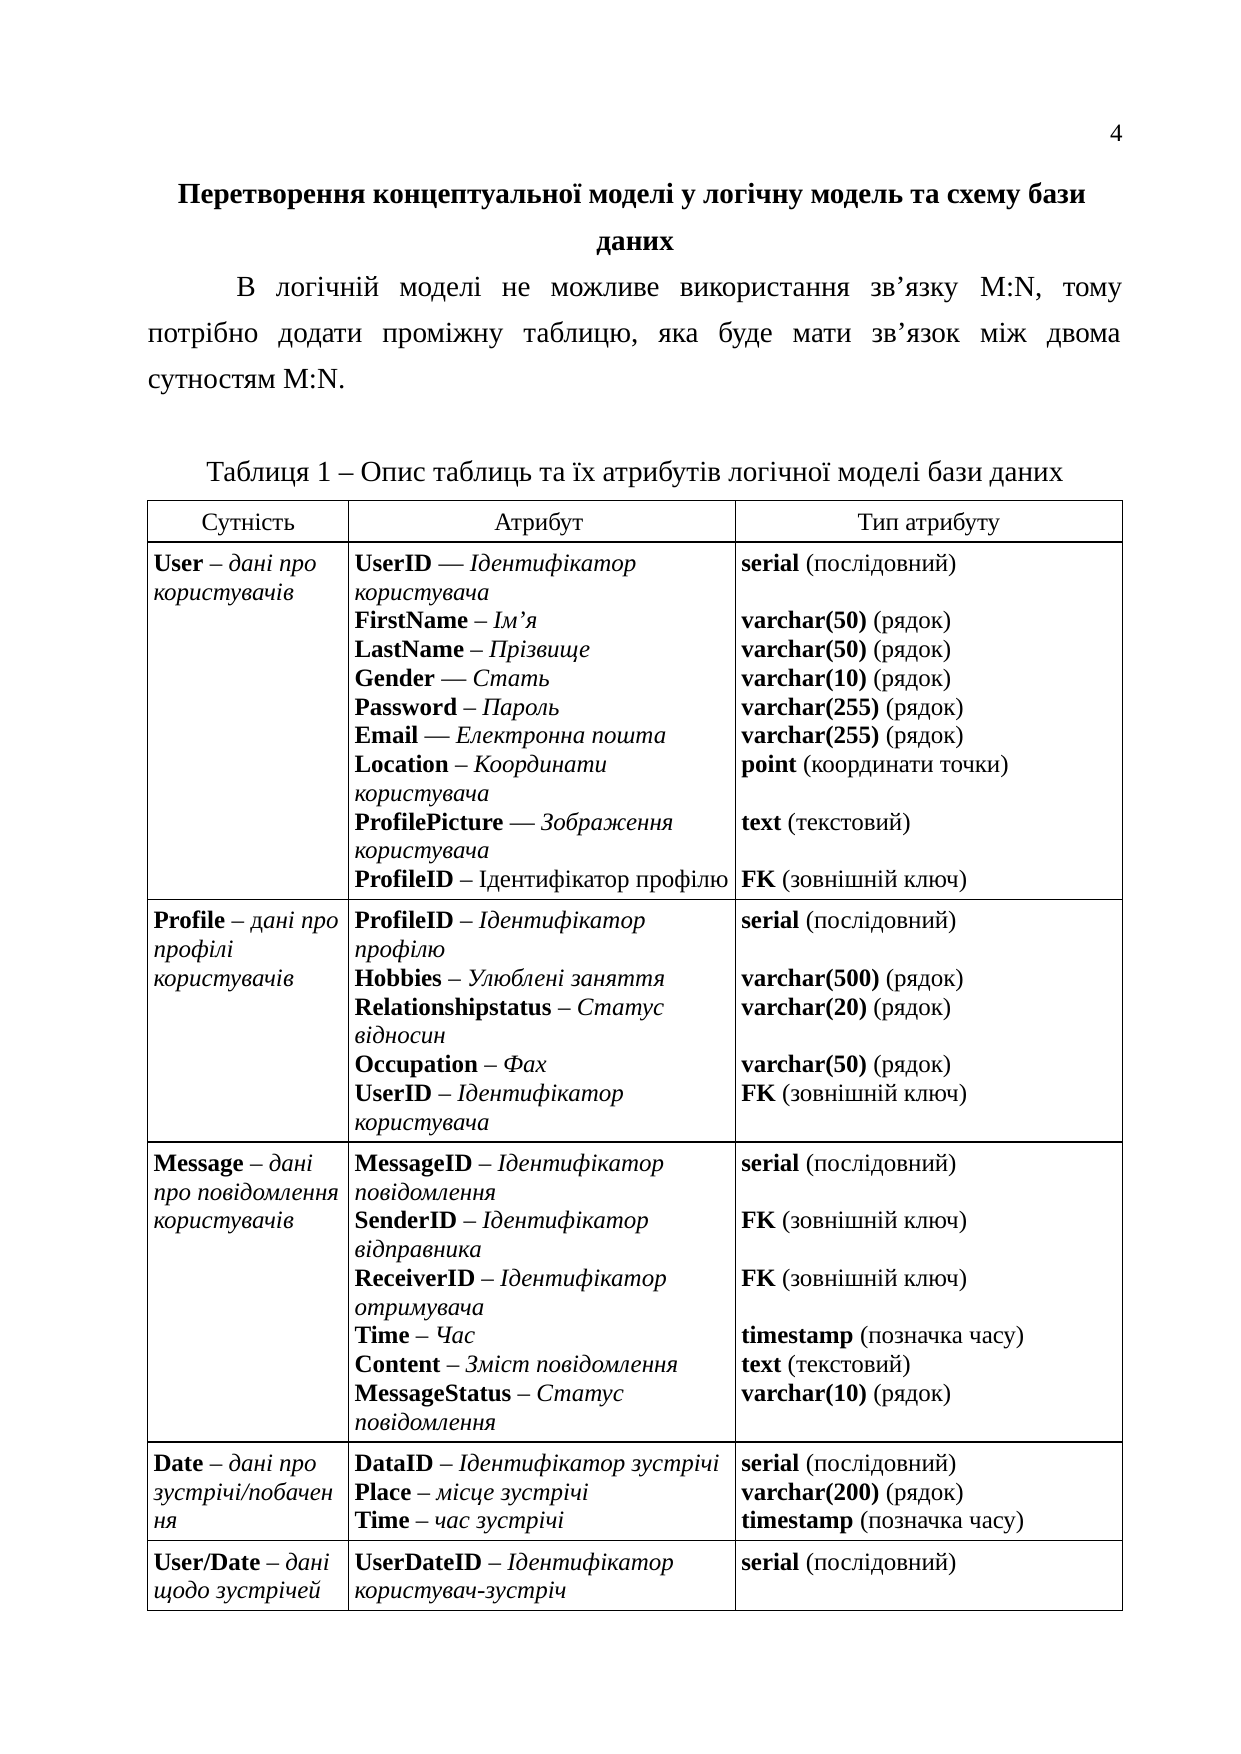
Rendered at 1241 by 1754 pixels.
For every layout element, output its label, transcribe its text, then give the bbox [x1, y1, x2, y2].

table_cell User – дані про користувачів [148, 543, 348, 899]
table_header Тип атрибуту [736, 501, 1122, 541]
table_cell serial (послідовний) varchar(50) (рядок) varchar(50) (рядок) varchar(10) (рядок) varchar(255) (рядок) varchar(255) (рядок) point (координати точки) text (текстовий) FK (зовнішній ключ) [736, 543, 1122, 899]
table_cell serial (послідовний) varchar(200) (рядок) timestamp (позначка часу) [736, 1443, 1122, 1540]
table_cell Date – дані про зустрічі/побачення [148, 1443, 348, 1540]
text В логічній моделі не можливе використання зв’язку M:N, тому потрібно додати проміжну таблицю, яка буде мати зв’язок між двома сутностям M:N. [148, 269, 1122, 395]
table_cell User/Date – дані щодо зустрічей [148, 1541, 348, 1610]
text Таблиця 1 ‒ Опис таблиць та їх атрибутів логічної моделі бази даних [148, 454, 1122, 487]
table_cell Profile – дані про профілі користувачів [148, 900, 348, 1141]
table_cell ProfileID – Ідентифікатор профілю Hobbies – Улюблені заняття Relationshipstatus – Статус відносин Occupation – Фах UserID – Ідентифікатор користувача [349, 900, 735, 1141]
table_cell MessageID – Ідентифікатор повідомлення SenderID – Ідентифікатор відправника ReceiverID – Ідентифікатор отримувача Time – Час Content – Зміст повідомлення MessageStatus – Статус повідомлення [349, 1143, 735, 1441]
table_cell serial (послідовний) [736, 1541, 1122, 1610]
table_cell DataID – Ідентифікатор зустрічі Place – місце зустрічі Time – час зустрічі [349, 1443, 735, 1540]
table_cell UserID — Ідентифікатор користувача FirstName – Ім’я LastName – Прізвище Gender — Стать Password – Пароль Email — Електронна пошта Location – Координати користувача ProfilePicture — Зображення користувача ProfileID – Ідентифікатор профілю [349, 543, 735, 899]
table_header Сутність [148, 501, 348, 541]
text Перетворення концептуальної моделі у логічну модель та схему бази даних [142, 176, 1122, 256]
table_header Атрибут [349, 501, 735, 541]
table_cell serial (послідовний) varchar(500) (рядок) varchar(20) (рядок) varchar(50) (рядок) FK (зовнішній ключ) [736, 900, 1122, 1141]
table_cell UserDateID – Ідентифікатор користувач-зустріч [349, 1541, 735, 1610]
table_cell Message – дані про повідомлення користувачів [148, 1143, 348, 1441]
table_cell serial (послідовний) FK (зовнішній ключ) FK (зовнішній ключ) timestamp (позначка часу) text (текстовий) varchar(10) (рядок) [736, 1143, 1122, 1441]
